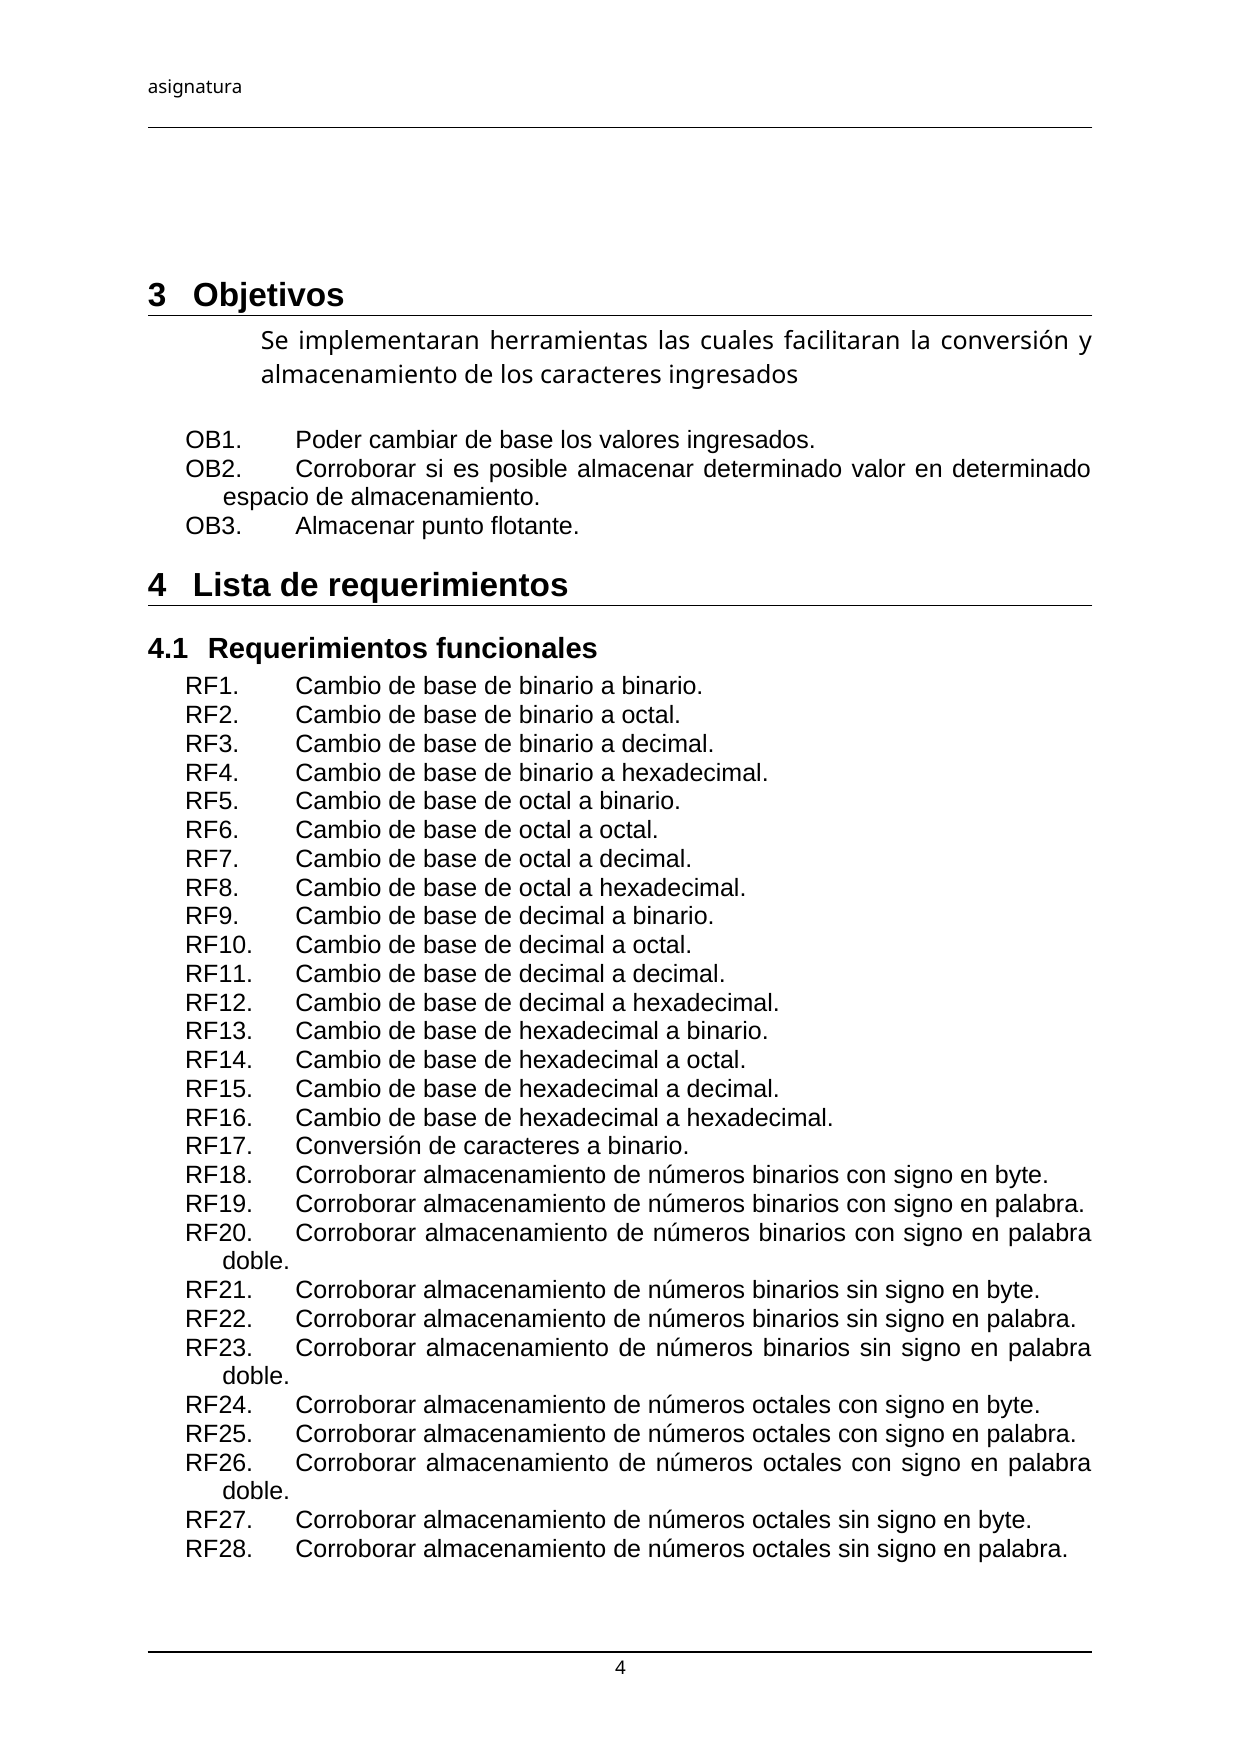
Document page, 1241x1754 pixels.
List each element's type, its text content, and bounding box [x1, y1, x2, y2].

list Corroborar si es posible almacenar determinado valor en determinado espacio de almacenamiento. [185, 454, 1092, 511]
list Corroborar almacenamiento de números binarios sin signo en byte. [185, 1275, 1092, 1304]
list Cambio de base de binario a decimal. [185, 729, 1092, 757]
list Cambio de base de decimal a octal. [185, 930, 1092, 959]
list Cambio de base de binario a binario. [185, 671, 1092, 700]
list Corroborar almacenamiento de números binarios sin signo en palabra. [185, 1304, 1092, 1332]
list Cambio de base de decimal a hexadecimal. [185, 987, 1092, 1016]
list Cambio de base de hexadecimal a binario. [185, 1016, 1092, 1045]
list Corroborar almacenamiento de números octales con signo en palabra. [185, 1419, 1092, 1447]
list Cambio de base de octal a octal. [185, 815, 1092, 844]
list Cambio de base de hexadecimal a decimal. [185, 1074, 1092, 1102]
list Cambio de base de octal a binario. [185, 786, 1092, 815]
list Corroborar almacenamiento de números binarios con signo en byte. [185, 1160, 1092, 1189]
list Corroborar almacenamiento de números octales con signo en palabra doble. [185, 1447, 1092, 1505]
list Cambio de base de binario a hexadecimal. [185, 757, 1092, 786]
list Corroborar almacenamiento de números octales sin signo en palabra. [185, 1534, 1092, 1562]
list Conversión de caracteres a binario. [185, 1131, 1092, 1160]
list Corroborar almacenamiento de números binarios sin signo en palabra doble. [185, 1332, 1092, 1390]
list Cambio de base de decimal a binario. [185, 901, 1092, 930]
list Corroborar almacenamiento de números binarios con signo en palabra doble. [185, 1217, 1092, 1275]
list Poder cambiar de base los valores ingresados. [185, 425, 1092, 454]
text Se implementaran herramientas las cuales facilitaran la conversión y almacenamiento de los caracteres ingresados [261, 323, 1092, 391]
list Corroborar almacenamiento de números octales con signo en byte. [185, 1390, 1092, 1419]
list Cambio de base de hexadecimal a octal. [185, 1045, 1092, 1074]
list Almacenar punto flotante. [185, 511, 1092, 540]
subtitle Lista de requerimientos [148, 565, 1092, 605]
subtitle Requerimientos funcionales [148, 631, 1092, 665]
list Cambio de base de binario a octal. [185, 700, 1092, 729]
list Cambio de base de hexadecimal a hexadecimal. [185, 1102, 1092, 1131]
list Corroborar almacenamiento de números binarios con signo en palabra. [185, 1189, 1092, 1217]
list Cambio de base de octal a decimal. [185, 844, 1092, 872]
list Corroborar almacenamiento de números octales sin signo en byte. [185, 1505, 1092, 1534]
list Cambio de base de octal a hexadecimal. [185, 872, 1092, 901]
list Cambio de base de decimal a decimal. [185, 959, 1092, 987]
subtitle Objetivos [148, 275, 1092, 315]
